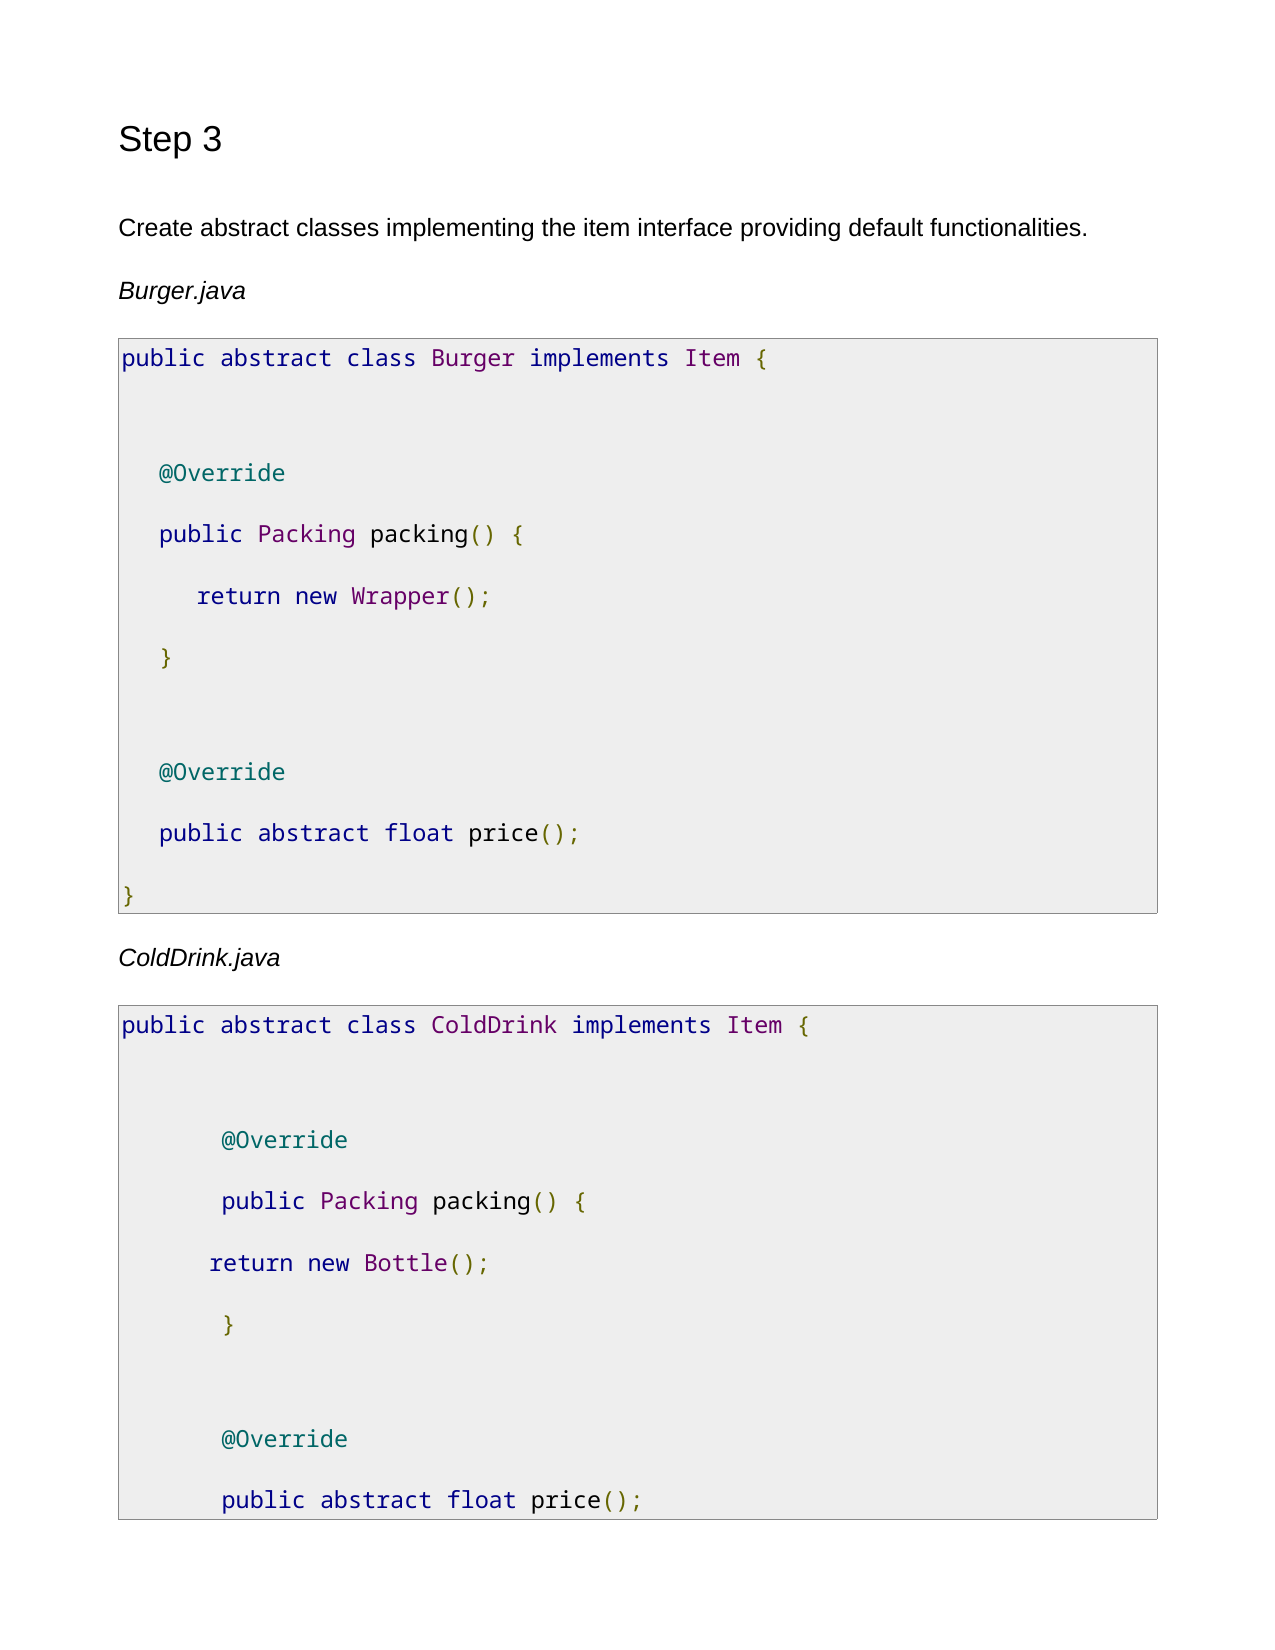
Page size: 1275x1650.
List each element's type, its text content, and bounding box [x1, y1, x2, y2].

text Create abstract classes implementing the item interface providing default functionalities. [118, 213, 1157, 242]
text Burger.java [118, 276, 1157, 304]
text public abstract class ColdDrink implements Item { [119, 1006, 1157, 1040]
text public abstract float price(); [119, 1480, 1157, 1519]
text @Override [119, 752, 1157, 787]
text return new Wrapper(); [119, 576, 1157, 611]
text } [119, 875, 1157, 913]
text ColdDrink.java [118, 943, 1157, 971]
text } [119, 1304, 1157, 1339]
text } [119, 637, 1157, 672]
text public abstract class Burger implements Item { [119, 339, 1157, 373]
text public abstract float price(); [119, 813, 1157, 848]
text public Packing packing() { [119, 514, 1157, 549]
subtitle Step 3 [118, 118, 1157, 159]
text @Override [119, 453, 1157, 488]
text @Override [119, 1419, 1157, 1454]
text @Override [119, 1120, 1157, 1155]
text public Packing packing() { [119, 1181, 1157, 1216]
text return new Bottle(); [119, 1243, 1157, 1278]
